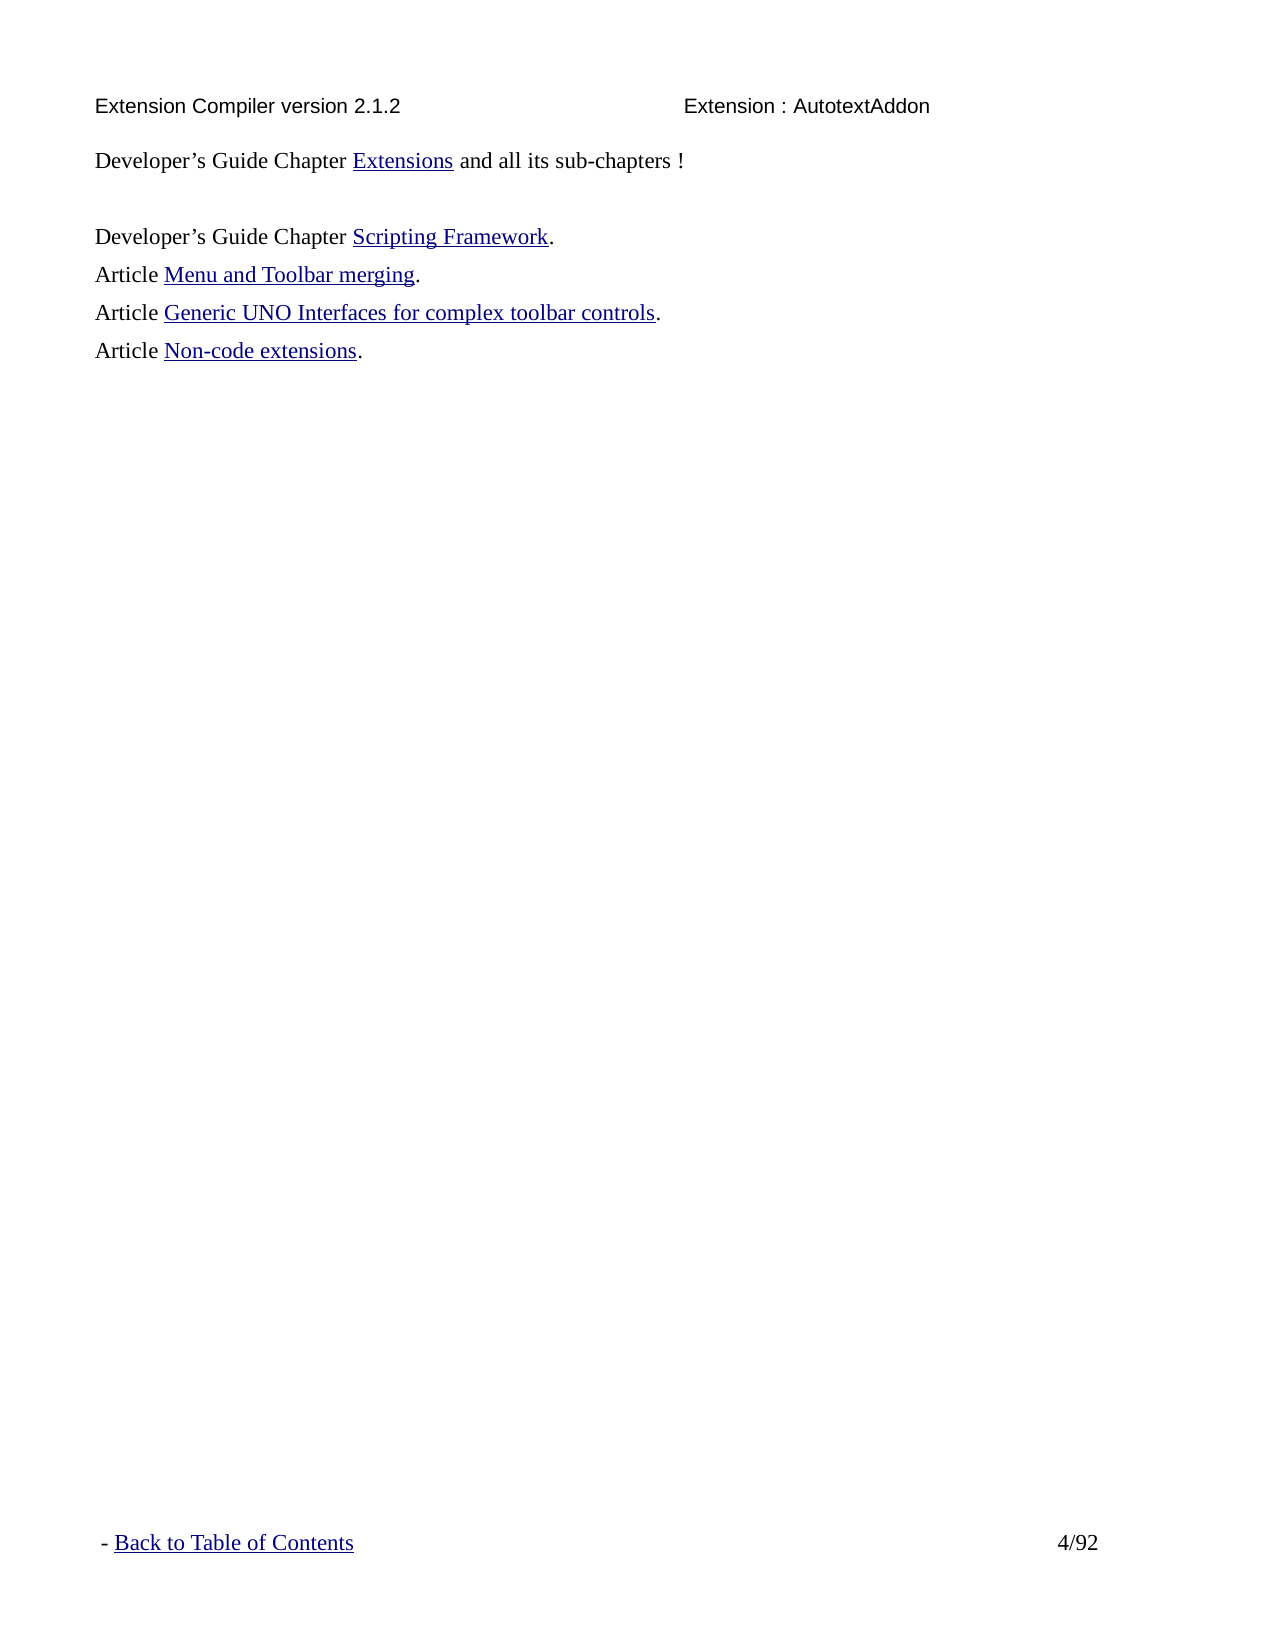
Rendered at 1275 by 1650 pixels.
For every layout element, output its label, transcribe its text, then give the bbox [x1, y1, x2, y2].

text Developer’s Guide Chapter Extensions and all its sub-chapters ! [94, 147, 1181, 173]
text Developer’s Guide Chapter Scripting Framework. [94, 223, 1181, 249]
text Article Non-code extensions. [94, 338, 1181, 363]
text Article Menu and Toolbar merging. [94, 262, 1181, 287]
text Article Generic UNO Interfaces for complex toolbar controls. [94, 299, 1181, 325]
